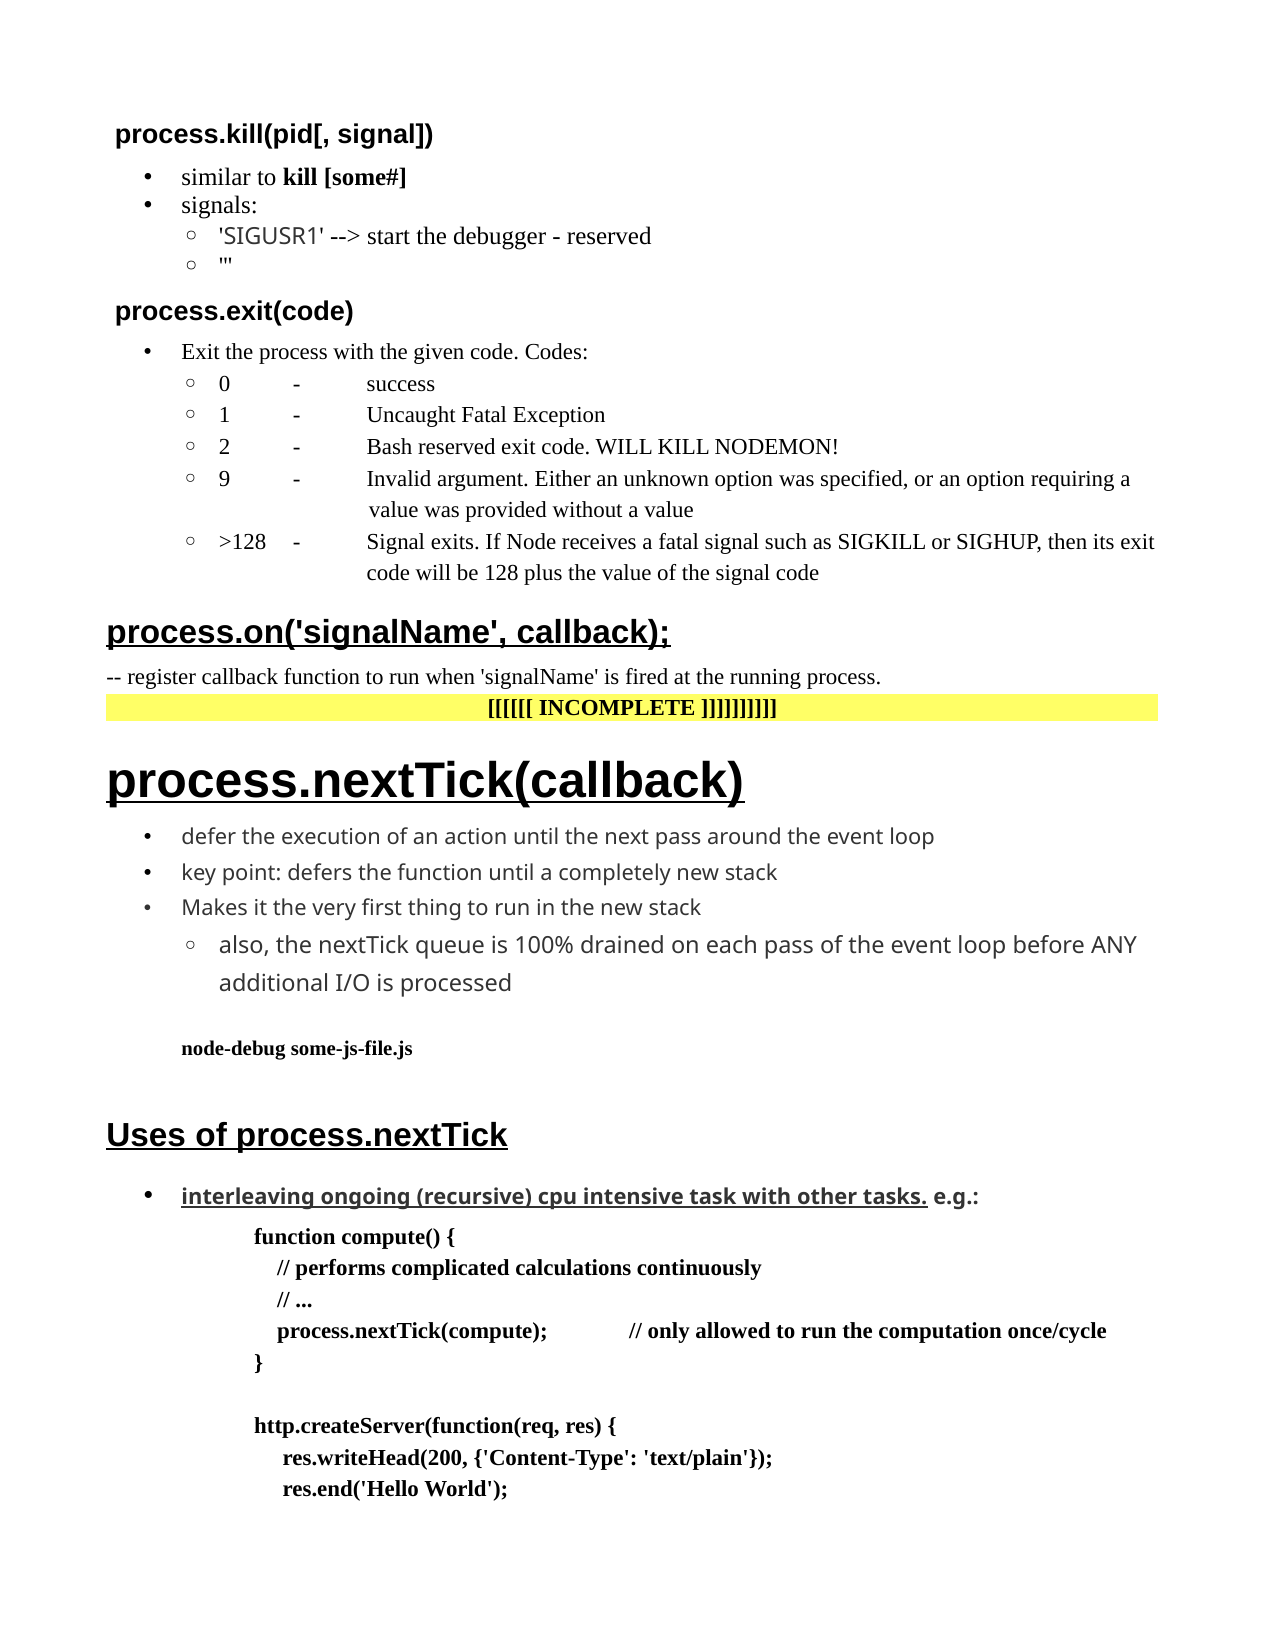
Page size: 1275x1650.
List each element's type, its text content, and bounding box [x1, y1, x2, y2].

text [[[[[[ INCOMPLETE ]]]]]]]]]] [106, 694, 1158, 721]
subtitle process.kill(pid[, signal]) [114, 118, 1158, 149]
subtitle Uses of process.nextTick [106, 1115, 1158, 1153]
list key point: defers the function until a completely new stack [144, 857, 1158, 886]
list Makes it the very first thing to run in the new stack [144, 892, 1158, 922]
subtitle process.exit(code) [114, 295, 1158, 326]
list value was provided without a value [331, 496, 1158, 523]
text } [254, 1349, 1158, 1376]
text http.createServer(function(req, res) { [254, 1412, 1158, 1439]
list also, the nextTick queue is 100% drained on each pass of the event loop before ANY additional I/O is processed [181, 928, 1158, 998]
subtitle process.on('signalName', callback); [106, 612, 1158, 650]
text -- register callback function to run when 'signalName' is fired at the running process. [106, 663, 1158, 689]
list 2 - Bash reserved exit code. WILL KILL NODEMON! [181, 433, 1158, 459]
list similar to kill [some#] [144, 162, 1158, 191]
list signals: [144, 191, 1158, 219]
text // ... [254, 1286, 1158, 1312]
list 9 - Invalid argument. Either an unknown option was specified, or an option requiring a [181, 465, 1158, 491]
text res.end('Hello World'); [254, 1475, 1158, 1502]
list Exit the process with the given code. Codes: [144, 338, 1158, 365]
list node-debug some-js-file.js [144, 1036, 1158, 1060]
list >128 - Signal exits. If Node receives a fatal signal such as SIGKILL or SIGHUP, then its exit code will be 128 plus the value of the signal code [181, 528, 1158, 586]
list defer the execution of an action until the next pass around the event loop [144, 821, 1158, 851]
list 0 - success [181, 370, 1158, 396]
list 1 - Uncaught Fatal Exception [181, 402, 1158, 428]
list ''' [181, 251, 1158, 280]
text process.nextTick(compute); // only allowed to run the computation once/cycle [254, 1318, 1158, 1344]
subtitle interleaving ongoing (recursive) cpu intensive task with other tasks. e.g.: [144, 1181, 1158, 1210]
text res.writeHead(200, {'Content-Type': 'text/plain'}); [254, 1444, 1158, 1470]
subtitle process.nextTick(callback) [106, 751, 1158, 808]
list 'SIGUSR1' --> start the debugger - reserved [181, 219, 1158, 251]
text // performs complicated calculations continuously [254, 1254, 1158, 1281]
text function compute() { [254, 1223, 1158, 1249]
